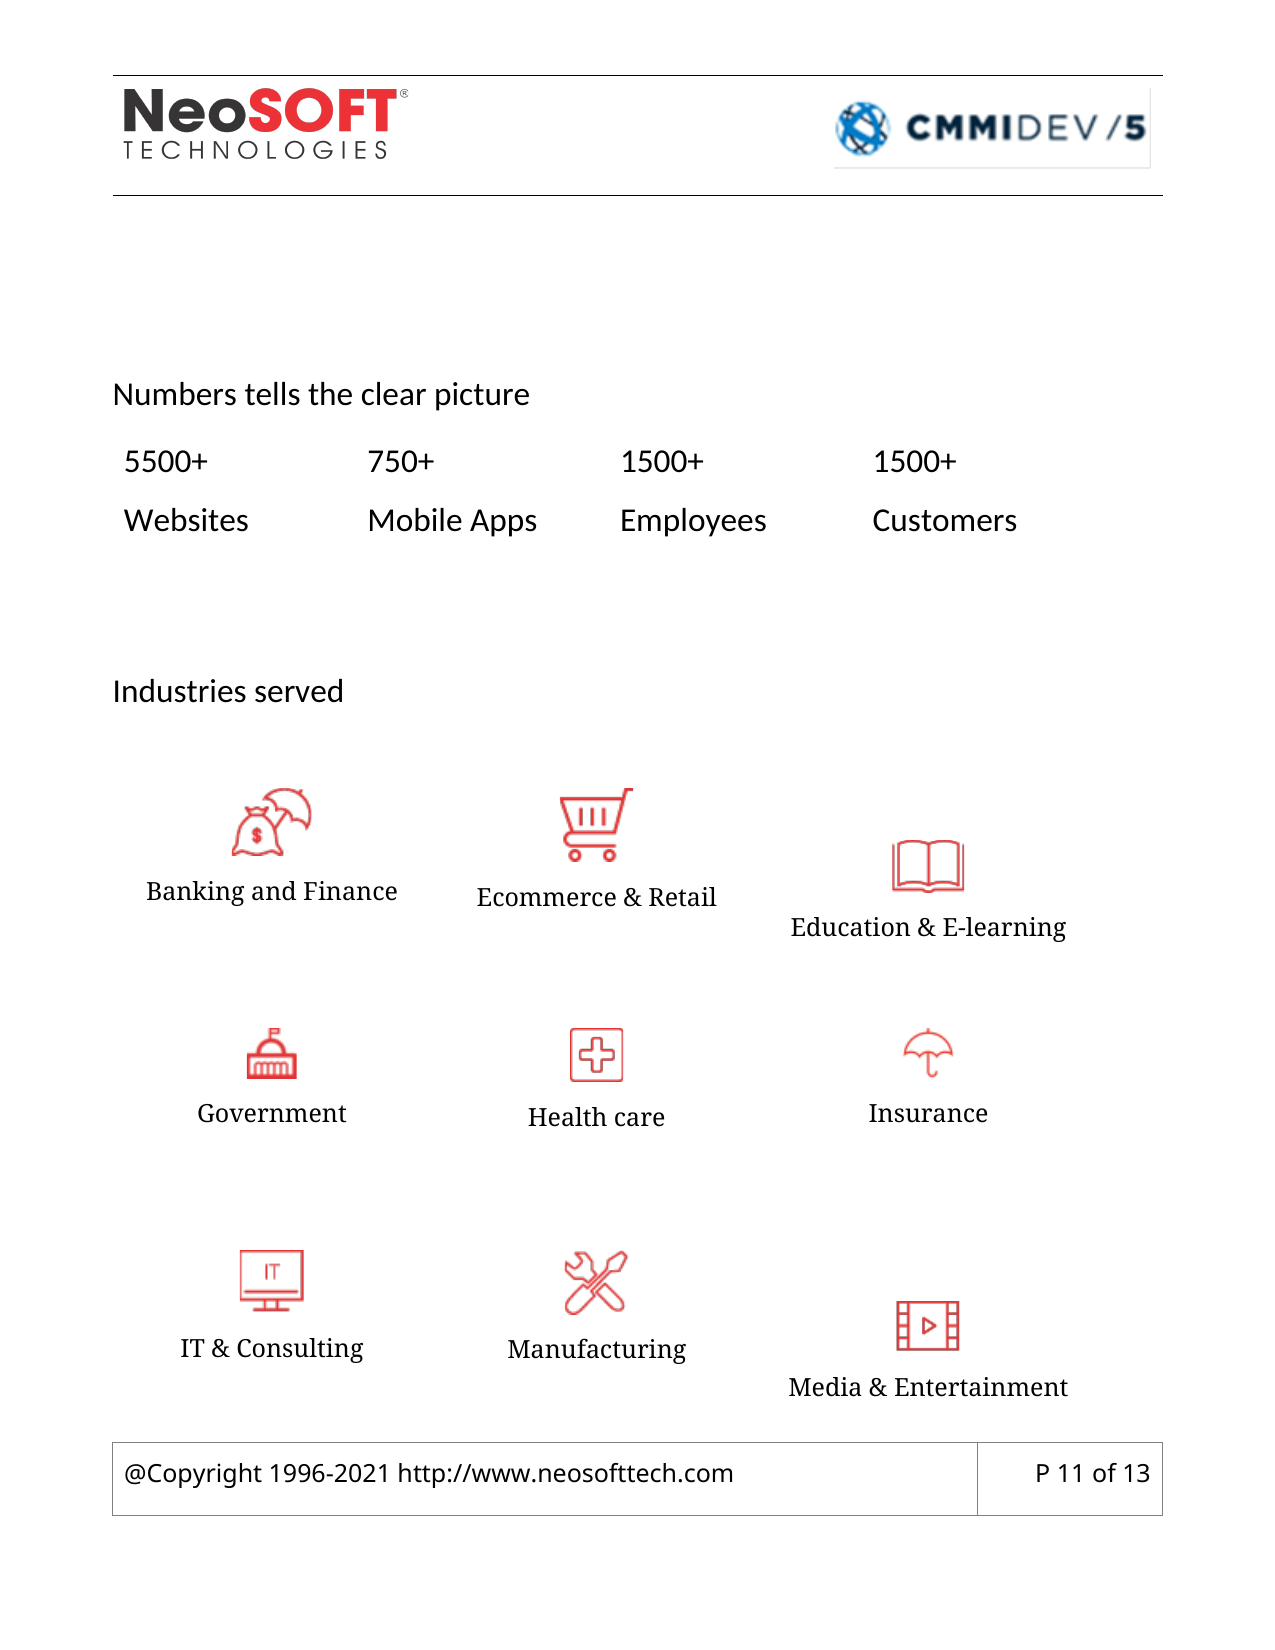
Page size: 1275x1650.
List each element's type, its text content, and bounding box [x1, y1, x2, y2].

table_header 5500+ Websites [113, 427, 355, 605]
table_cell Media & Entertainment [762, 1238, 1094, 1420]
table_header Education & E-learning [763, 776, 1094, 1015]
picture [892, 840, 965, 893]
picture [246, 1028, 297, 1079]
table_cell IT & Consulting [113, 1238, 431, 1420]
picture [239, 1250, 304, 1313]
picture [564, 1250, 629, 1315]
picture [231, 788, 312, 856]
table_header Ecommerce & Retail [432, 776, 762, 1015]
subtitle Numbers tells the clear picture [112, 373, 1162, 414]
picture [834, 88, 1152, 170]
table_cell Government [113, 1016, 431, 1238]
table_header 750+ Mobile Apps [356, 427, 608, 605]
table_cell Insurance [762, 1016, 1094, 1238]
table_header 1500+ Employees [609, 427, 861, 605]
picture [570, 1028, 624, 1082]
picture [893, 1301, 963, 1352]
table_cell Health care [431, 1016, 762, 1238]
picture [559, 788, 634, 862]
table_header 1500+ Customers [862, 427, 1115, 605]
table_header Banking and Finance [113, 776, 431, 1015]
picture [903, 1028, 954, 1079]
subtitle Industries served [112, 670, 1162, 711]
picture [123, 88, 409, 159]
table_cell Manufacturing [431, 1238, 762, 1420]
